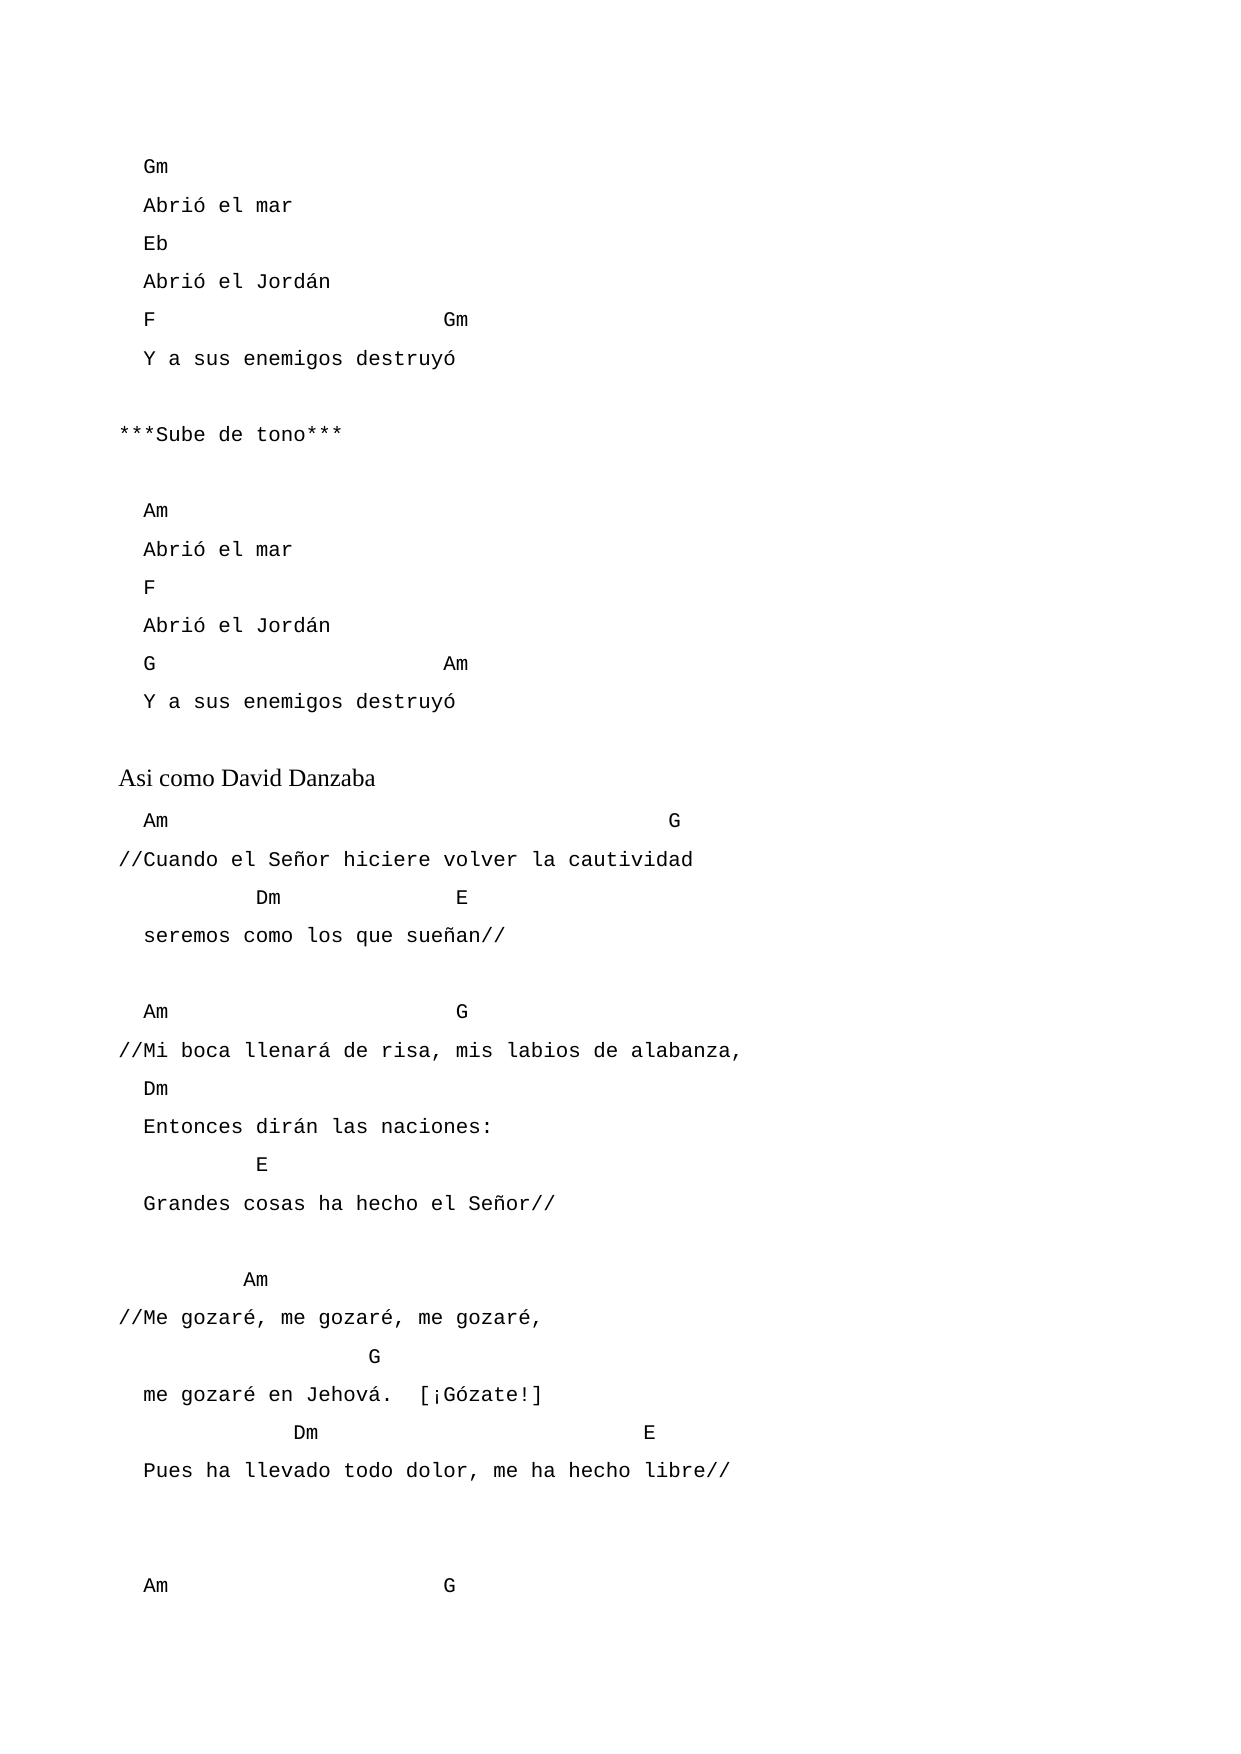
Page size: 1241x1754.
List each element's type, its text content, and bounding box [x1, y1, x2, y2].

text G Am [118, 653, 1122, 677]
text Eb [118, 233, 1122, 256]
text Dm E [118, 887, 1122, 911]
text Gm [118, 156, 1122, 180]
text ***Sube de tono*** [118, 424, 1122, 448]
text Abrió el Jordán [118, 271, 1122, 295]
text Am [118, 500, 1122, 524]
text Am G [118, 810, 1122, 834]
text Am G [118, 1002, 1122, 1025]
text //Cuando el Señor hiciere volver la cautividad [118, 849, 1122, 872]
text //Mi boca llenará de risa, mis labios de alabanza, [118, 1040, 1122, 1063]
text Am G [118, 1575, 1122, 1599]
text Asi como David Danzaba [118, 730, 1122, 792]
text seremos como los que sueñan// [118, 925, 1122, 949]
text F Gm [118, 309, 1122, 333]
text Am [118, 1269, 1122, 1293]
text //Me gozaré, me gozaré, me gozaré, [118, 1307, 1122, 1331]
text Pues ha llevado todo dolor, me ha hecho libre// [118, 1460, 1122, 1484]
text F [118, 577, 1122, 601]
text Abrió el mar [118, 194, 1122, 218]
text Entonces dirán las naciones: [118, 1116, 1122, 1140]
text Abrió el mar [118, 539, 1122, 562]
text Y a sus enemigos destruyó [118, 347, 1122, 371]
text Dm E [118, 1422, 1122, 1446]
text Abrió el Jordán [118, 615, 1122, 639]
text G [118, 1346, 1122, 1369]
text Dm [118, 1078, 1122, 1102]
text me gozaré en Jehová. [¡Gózate!] [118, 1384, 1122, 1407]
text Y a sus enemigos destruyó [118, 692, 1122, 715]
text E [118, 1154, 1122, 1178]
text Grandes cosas ha hecho el Señor// [118, 1193, 1122, 1216]
